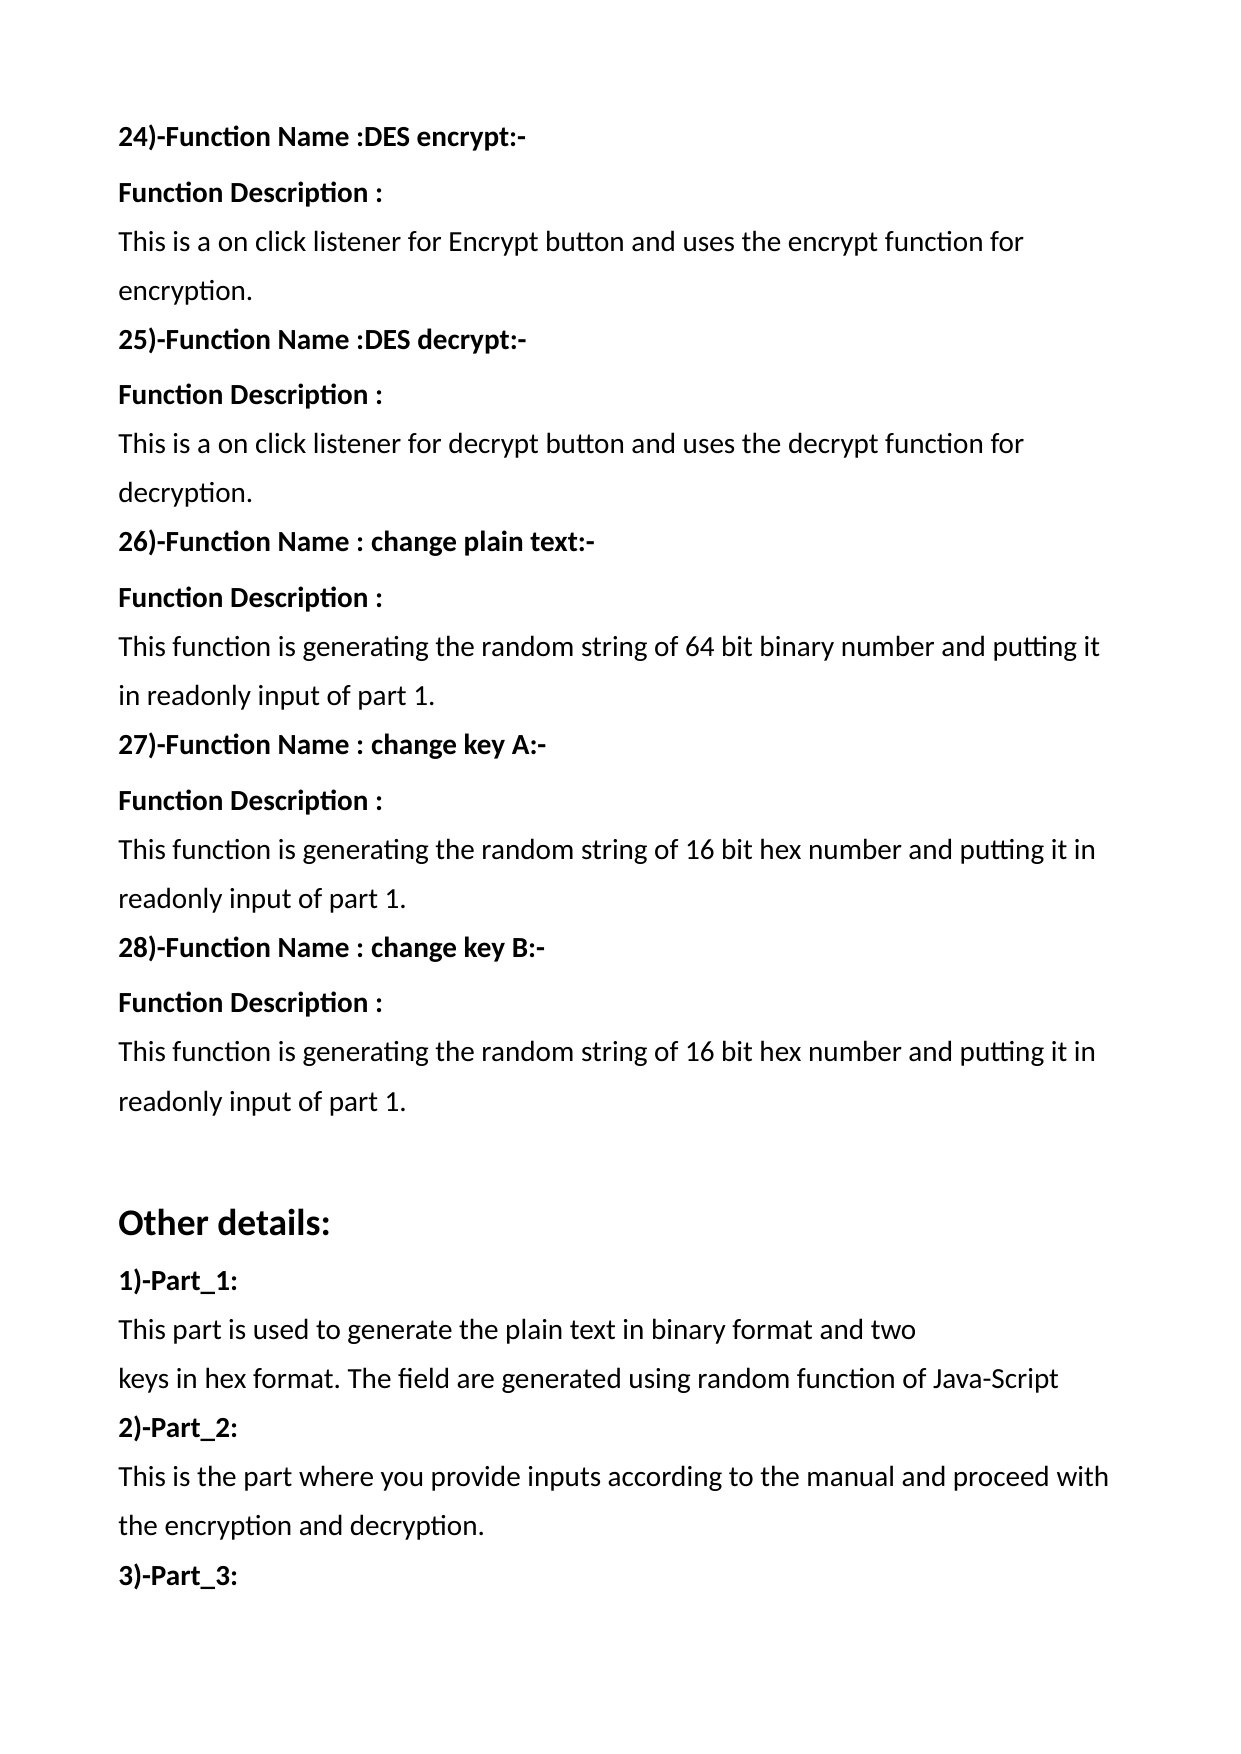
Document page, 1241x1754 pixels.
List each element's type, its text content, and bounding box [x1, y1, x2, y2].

text Function Description : [118, 174, 1122, 209]
text 27)-Function Name : change key A:- [118, 726, 1122, 762]
text 2)-Part_2: [118, 1409, 1122, 1445]
text Other details: [118, 1199, 1122, 1245]
text This is a on click listener for Encrypt button and uses the encrypt function for encryption. [118, 223, 1122, 307]
text Function Description : [118, 782, 1122, 817]
text 3)-Part_3: [118, 1557, 1122, 1592]
text 28)-Function Name : change key B:- [118, 929, 1122, 964]
text This is the part where you provide inputs according to the manual and proceed with the encryption and decryption. [118, 1458, 1122, 1543]
text Function Description : [118, 984, 1122, 1020]
text This function is generating the random string of 16 bit hex number and putting it in readonly input of part 1. [118, 1033, 1122, 1118]
text Function Description : [118, 579, 1122, 615]
text This part is used to generate the plain text in binary format and two [118, 1311, 1122, 1347]
text This function is generating the random string of 64 bit binary number and putting it in readonly input of part 1. [118, 628, 1122, 713]
text 26)-Function Name : change plain text:- [118, 523, 1122, 559]
text Function Description : [118, 376, 1122, 412]
text 25)-Function Name :DES decrypt:- [118, 321, 1122, 356]
text This function is generating the random string of 16 bit hex number and putting it in readonly input of part 1. [118, 831, 1122, 916]
text This is a on click listener for decrypt button and uses the decrypt function for decryption. [118, 425, 1122, 510]
text 24)-Function Name :DES encrypt:- [118, 118, 1122, 154]
text keys in hex format. The field are generated using random function of Java-Script [118, 1360, 1122, 1396]
text 1)-Part_1: [118, 1262, 1122, 1298]
